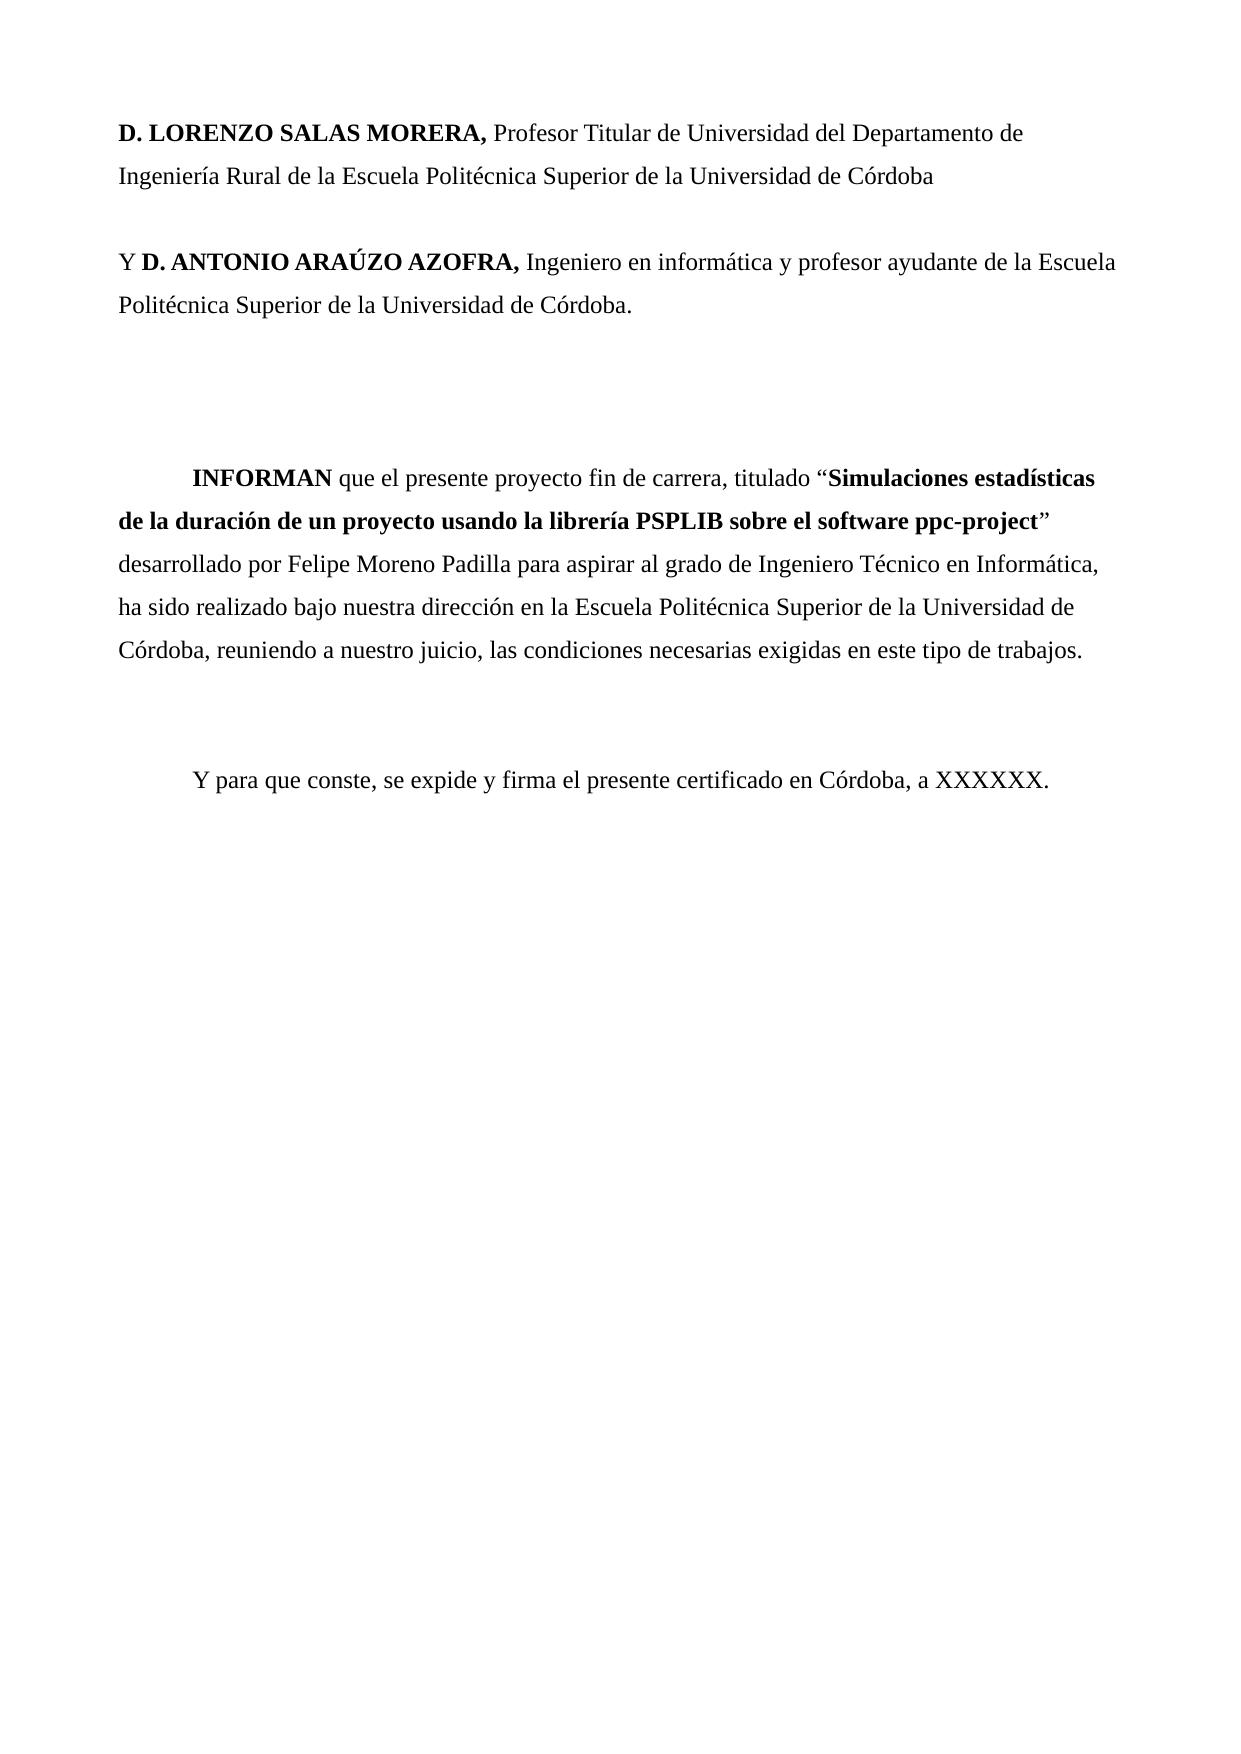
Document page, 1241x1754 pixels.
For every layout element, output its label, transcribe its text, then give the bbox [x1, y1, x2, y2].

text INFORMAN que el presente proyecto fin de carrera, titulado “Simulaciones estadísticas de la duración de un proyecto usando la librería PSPLIB sobre el software ppc-project” desarrollado por Felipe Moreno Padilla para aspirar al grado de Ingeniero Técnico en Informática, ha sido realizado bajo nuestra dirección en la Escuela Politécnica Superior de la Universidad de Córdoba, reuniendo a nuestro juicio, las condiciones necesarias exigidas en este tipo de trabajos. [118, 463, 1122, 664]
text Y para que conste, se expide y firma el presente certificado en Córdoba, a XXXXXX. [118, 765, 1122, 794]
text Y D. ANTONIO ARAÚZO AZOFRA, Ingeniero en informática y profesor ayudante de la Escuela Politécnica Superior de la Universidad de Córdoba. [118, 247, 1122, 319]
text D. LORENZO SALAS MORERA, Profesor Titular de Universidad del Departamento de Ingeniería Rural de la Escuela Politécnica Superior de la Universidad de Córdoba [118, 118, 1122, 190]
